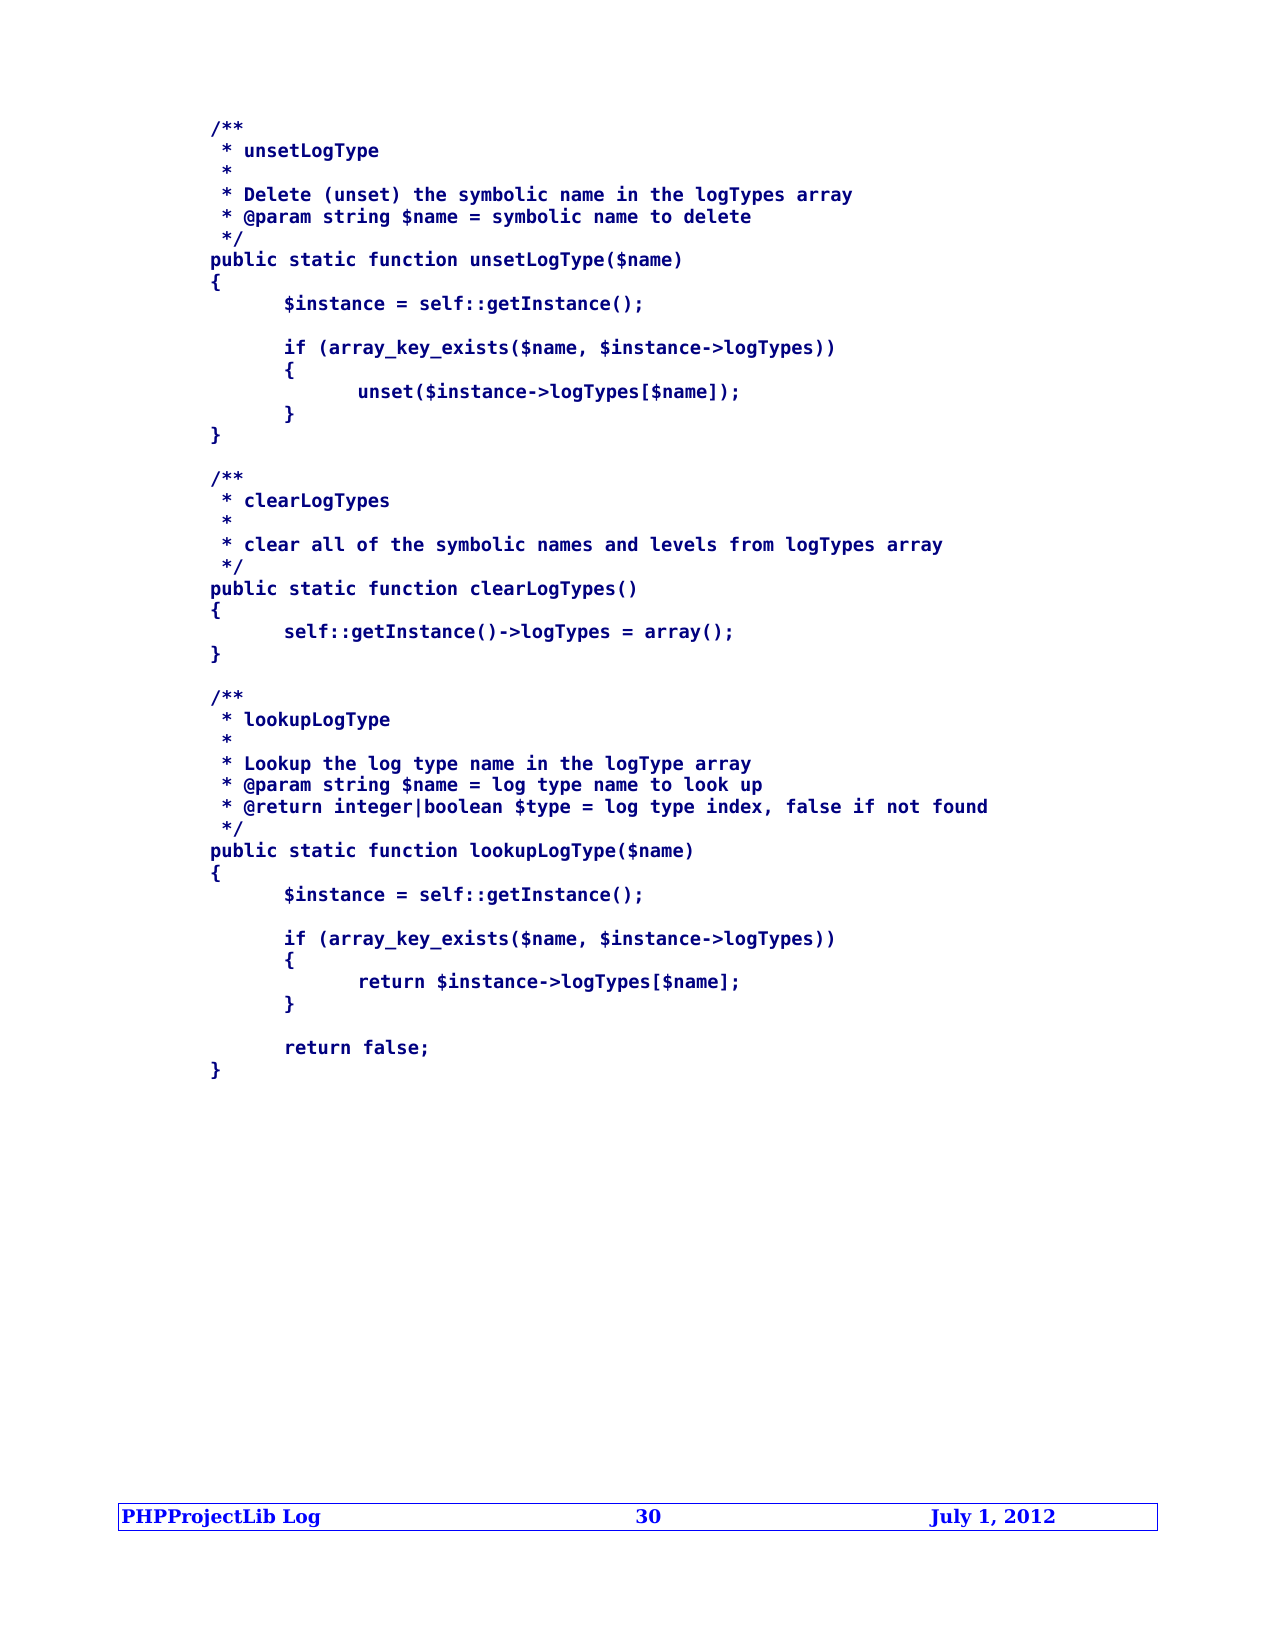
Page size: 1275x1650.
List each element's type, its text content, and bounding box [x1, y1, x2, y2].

list /** [136, 687, 1157, 709]
list return false; [136, 1037, 1157, 1059]
list } [136, 402, 1157, 424]
list } [136, 993, 1157, 1015]
list * @return integer|boolean $type = log type index, false if not found [136, 796, 1157, 818]
list } [136, 1059, 1157, 1081]
list $instance = self::getInstance(); [136, 293, 1157, 315]
list /** [136, 118, 1157, 140]
list { [136, 599, 1157, 621]
list if (array_key_exists($name, $instance->logTypes)) [136, 337, 1157, 359]
list public static function clearLogTypes() [136, 577, 1157, 599]
list { [136, 862, 1157, 884]
list return $instance->logTypes[$name]; [136, 971, 1157, 993]
list /** [136, 468, 1157, 490]
list { [136, 949, 1157, 971]
list self::getInstance()->logTypes = array(); [136, 621, 1157, 643]
list { [136, 271, 1157, 293]
list * @param string $name = symbolic name to delete [136, 206, 1157, 227]
list * [136, 731, 1157, 752]
list */ [136, 556, 1157, 577]
list } [136, 643, 1157, 665]
list if (array_key_exists($name, $instance->logTypes)) [136, 927, 1157, 949]
list * unsetLogType [136, 140, 1157, 162]
list * [136, 162, 1157, 184]
list public static function unsetLogType($name) [136, 249, 1157, 271]
list * Lookup the log type name in the logType array [136, 752, 1157, 774]
list * lookupLogType [136, 709, 1157, 731]
list */ [136, 227, 1157, 249]
list unset($instance->logTypes[$name]); [136, 381, 1157, 402]
list { [136, 359, 1157, 381]
list * clear all of the symbolic names and levels from logTypes array [136, 534, 1157, 556]
list public static function lookupLogType($name) [136, 840, 1157, 862]
list * Delete (unset) the symbolic name in the logTypes array [136, 184, 1157, 206]
list $instance = self::getInstance(); [136, 884, 1157, 906]
list * @param string $name = log type name to look up [136, 774, 1157, 796]
list } [136, 424, 1157, 446]
list * [136, 512, 1157, 534]
list * clearLogTypes [136, 490, 1157, 512]
list */ [136, 818, 1157, 840]
